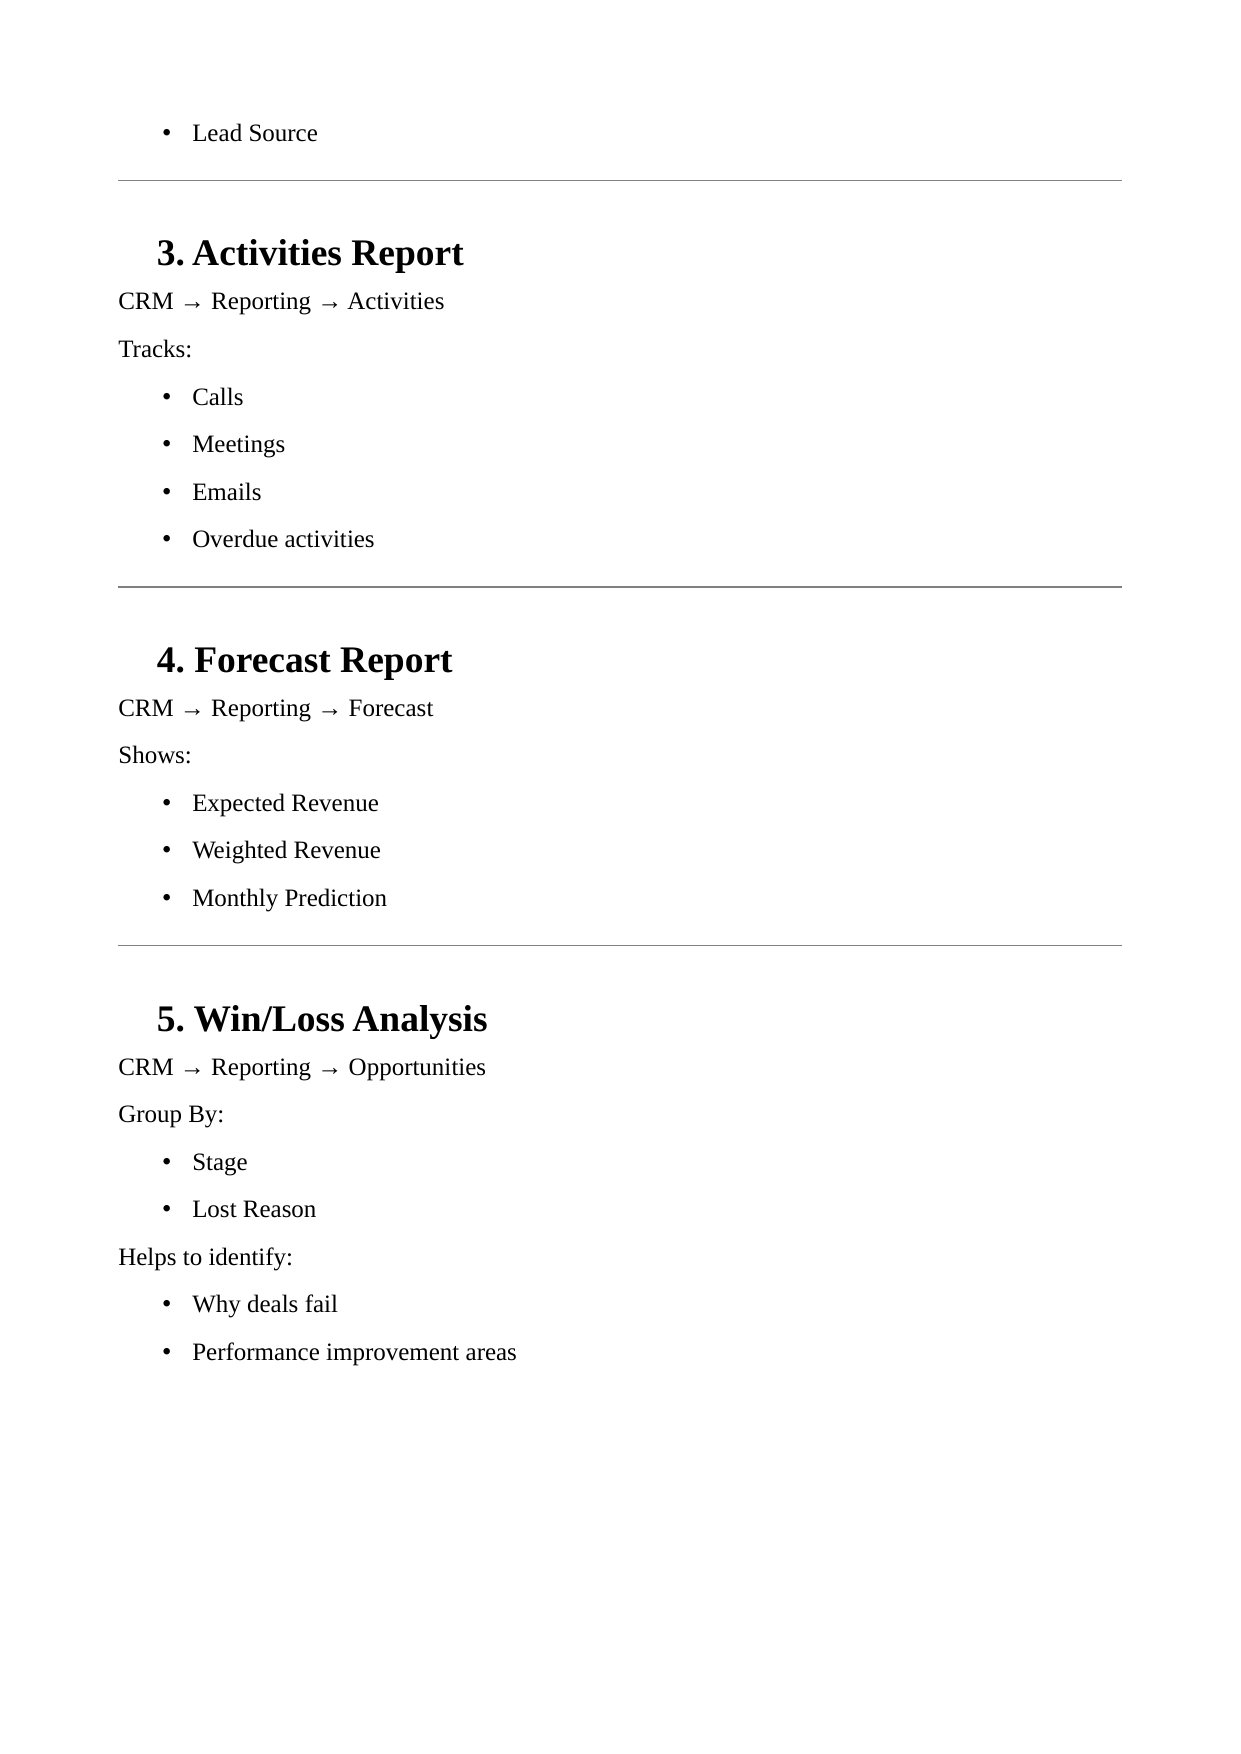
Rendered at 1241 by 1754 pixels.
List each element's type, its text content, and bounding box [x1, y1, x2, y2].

text Tracks: [118, 334, 1122, 363]
list Lead Source [162, 118, 1122, 147]
text Shows: [118, 740, 1122, 769]
list Expected Revenue [162, 788, 1122, 817]
text CRM → Reporting → Activities [118, 286, 1122, 315]
list Overdue activities [162, 524, 1122, 553]
text CRM → Reporting → Opportunities [118, 1052, 1122, 1080]
subtitle 🔹 3. Activities Report [118, 231, 1122, 274]
text Helps to identify: [118, 1242, 1122, 1271]
list Weighted Revenue [162, 836, 1122, 864]
list Why deals fail [162, 1289, 1122, 1318]
text Group By: [118, 1099, 1122, 1128]
text CRM → Reporting → Forecast [118, 693, 1122, 722]
list Performance improvement areas [162, 1337, 1122, 1366]
subtitle 🔹 5. Win/Loss Analysis [118, 996, 1122, 1039]
list Meetings [162, 429, 1122, 458]
list Stage [162, 1147, 1122, 1176]
list Calls [162, 382, 1122, 410]
subtitle 🔹 4. Forecast Report [118, 637, 1122, 680]
list Emails [162, 477, 1122, 506]
list Monthly Prediction [162, 883, 1122, 912]
list Lost Reason [162, 1194, 1122, 1223]
